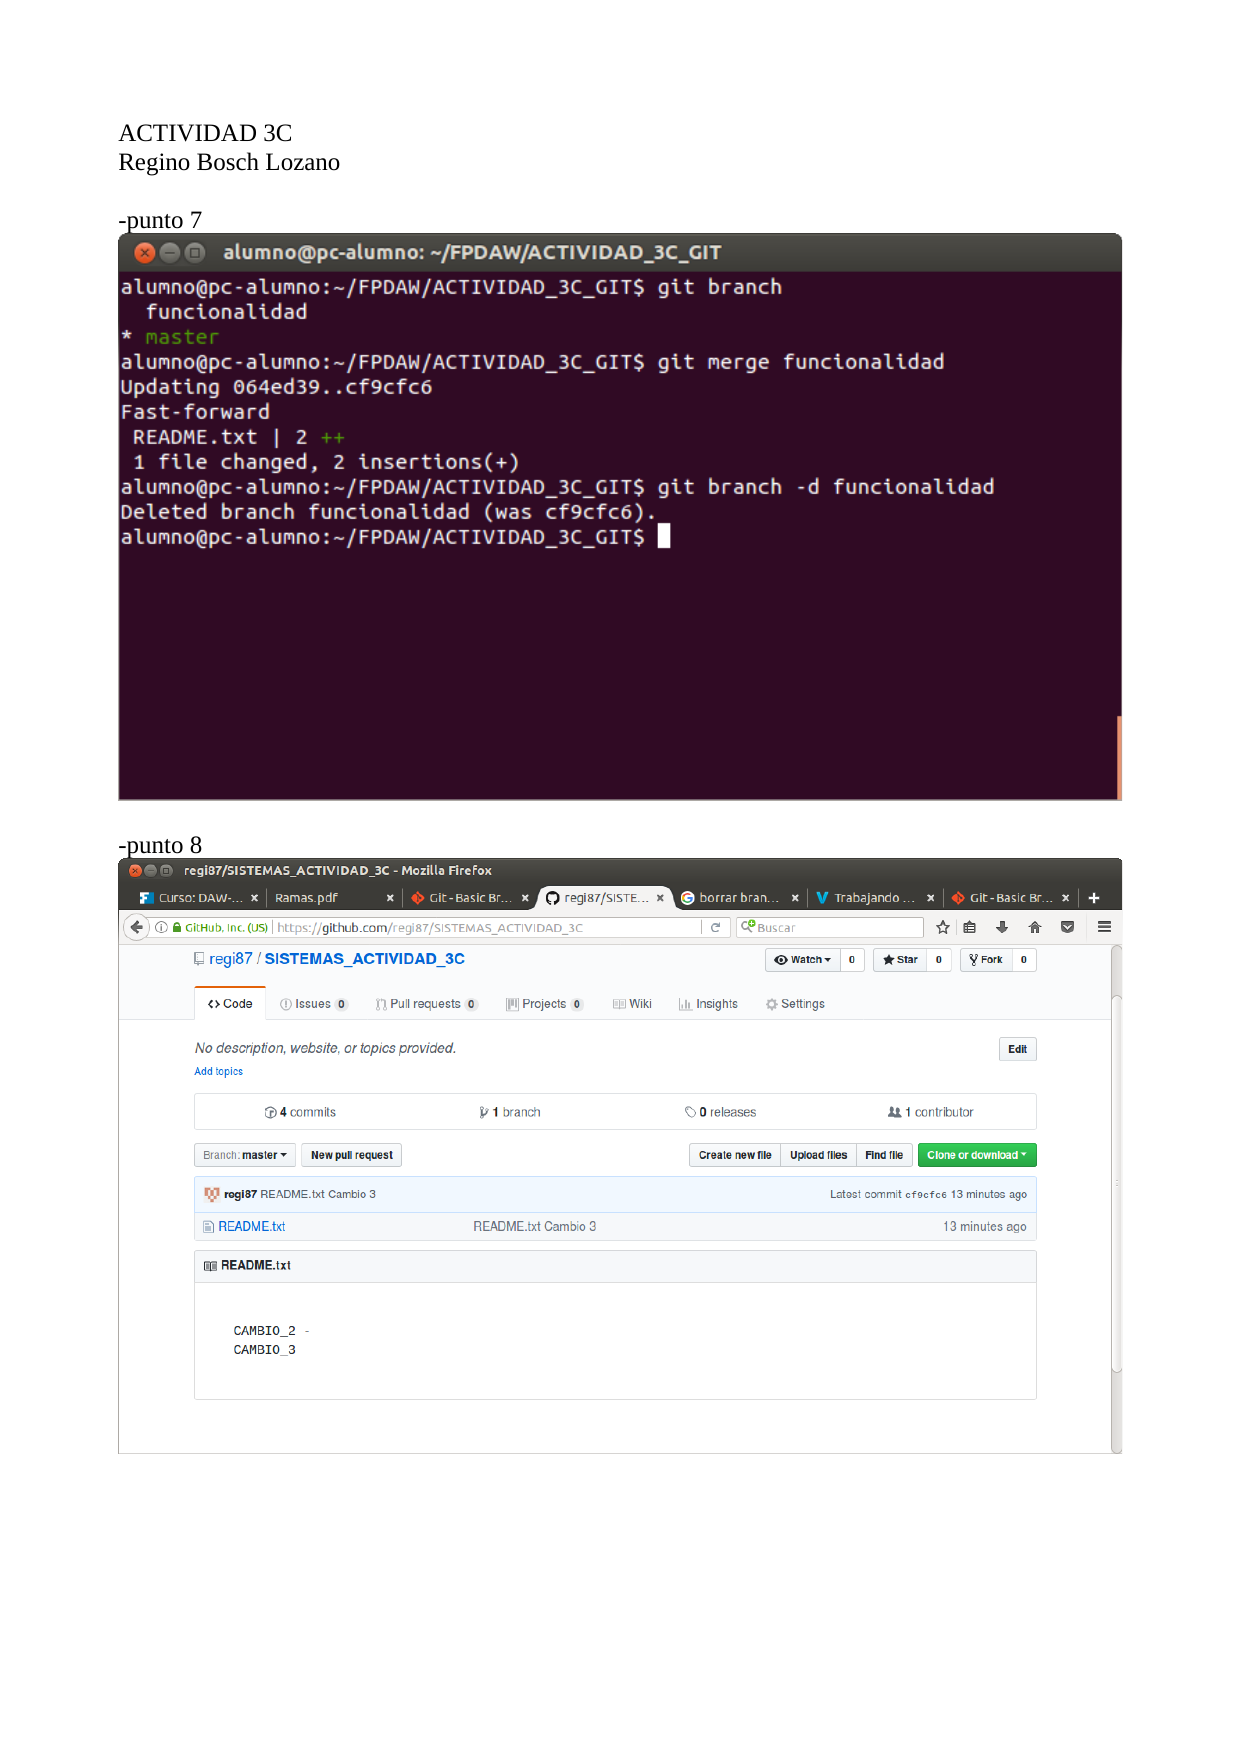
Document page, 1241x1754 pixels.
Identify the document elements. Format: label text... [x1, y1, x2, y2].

picture [118, 858, 1123, 1454]
picture [118, 233, 1123, 801]
text -punto 7 [118, 205, 1122, 233]
text -punto 8 [118, 830, 1122, 858]
